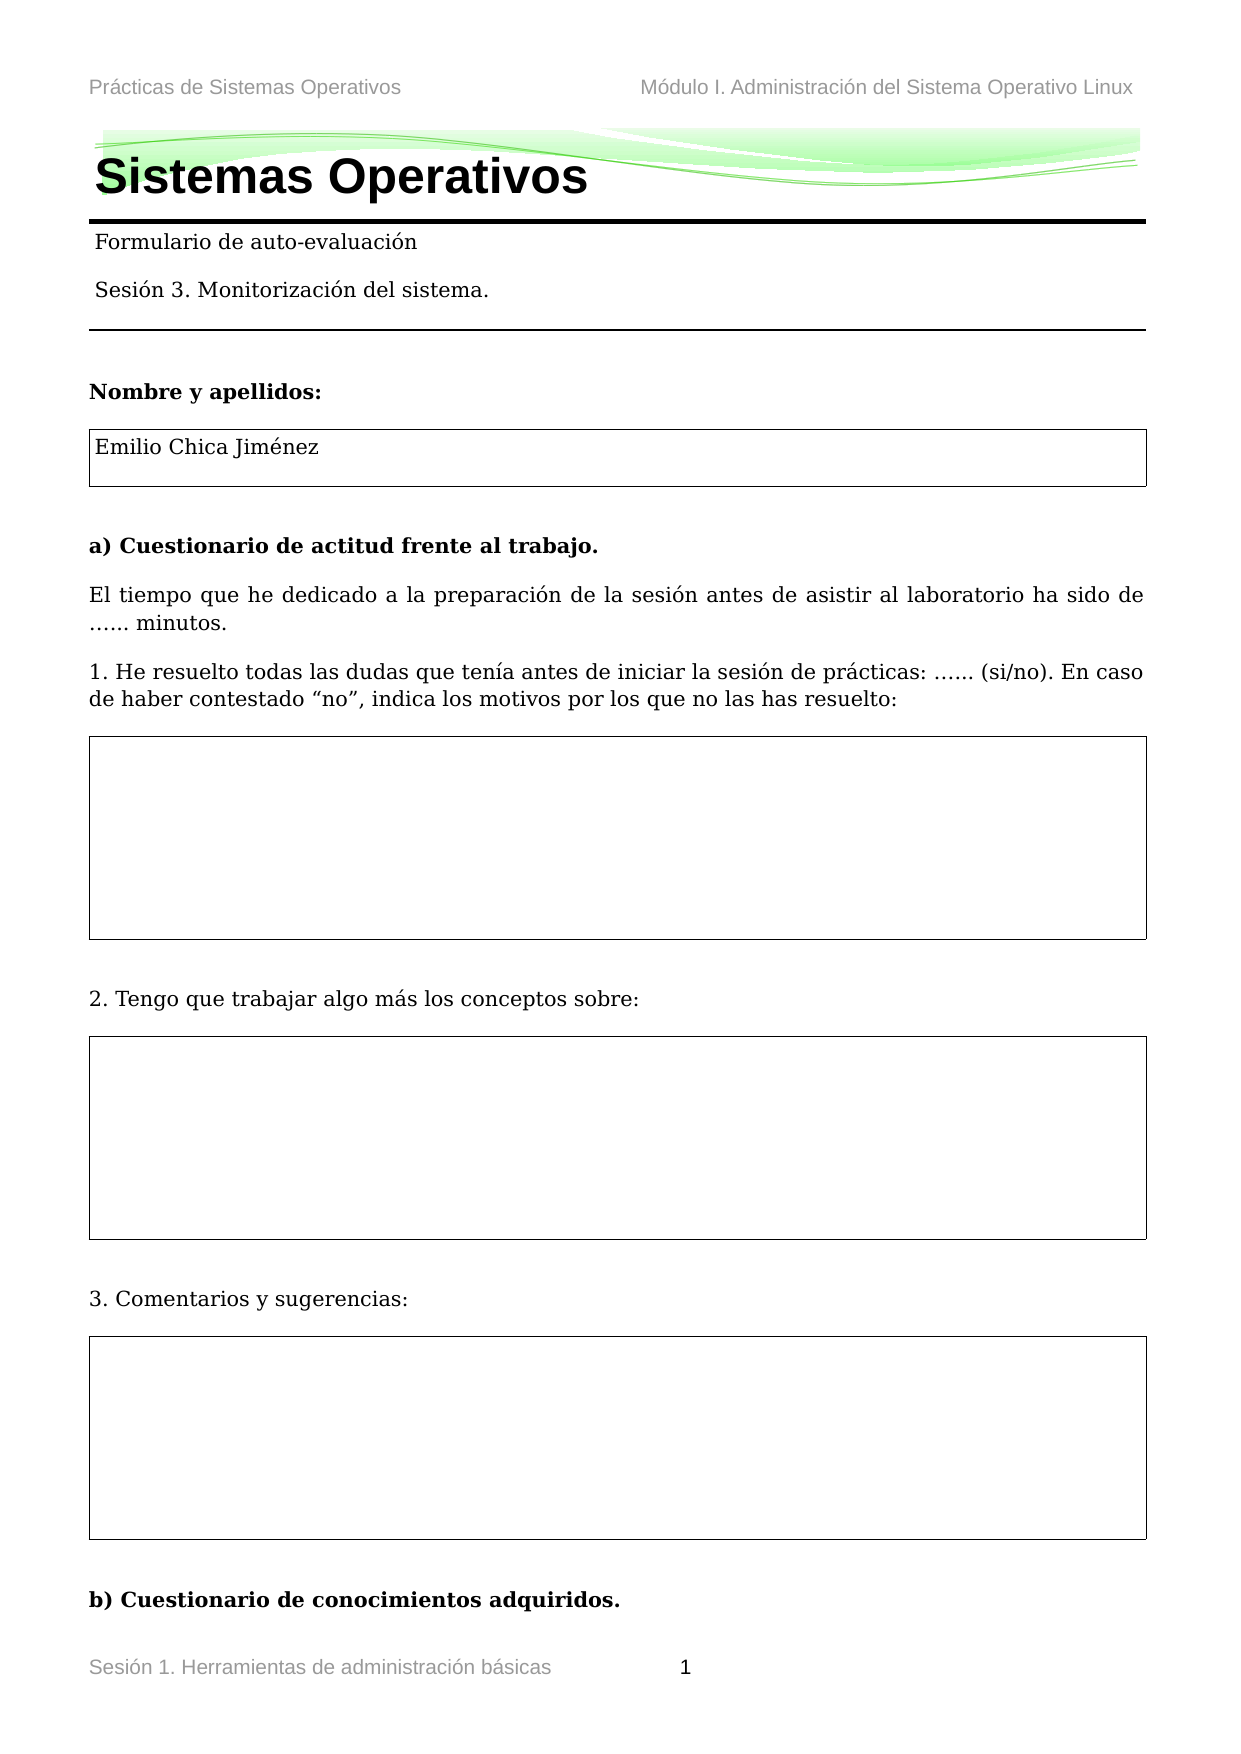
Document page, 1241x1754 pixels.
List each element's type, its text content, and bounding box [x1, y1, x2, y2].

text a) Cuestionario de actitud frente al trabajo. [89, 534, 1146, 559]
text 2. Tengo que trabajar algo más los conceptos sobre: [89, 987, 1146, 1012]
table_header [90, 737, 1146, 939]
text 1. He resuelto todas las dudas que tenía antes de iniciar la sesión de prácticas: …... (si/no). En caso de haber contestado “no”, indica los motivos por los que no las has resuelto: [89, 660, 1146, 712]
table_header Emilio Chica Jiménez [90, 430, 1146, 486]
text b) Cuestionario de conocimientos adquiridos. [89, 1587, 1146, 1612]
text Nombre y apellidos: [89, 380, 1146, 404]
text 3. Comentarios y sugerencias: [89, 1287, 1146, 1312]
table_header [90, 1337, 1146, 1539]
table_header Sistemas Operativos [89, 123, 1146, 219]
picture [94, 128, 1141, 195]
table_header [90, 1037, 1146, 1239]
table_header Formulario de auto-evaluación Sesión 3. Monitorización del sistema. [89, 224, 1146, 329]
picture [376, 171, 387, 189]
text El tiempo que he dedicado a la preparación de la sesión antes de asistir al laboratorio ha sido de …... minutos. [89, 583, 1146, 635]
